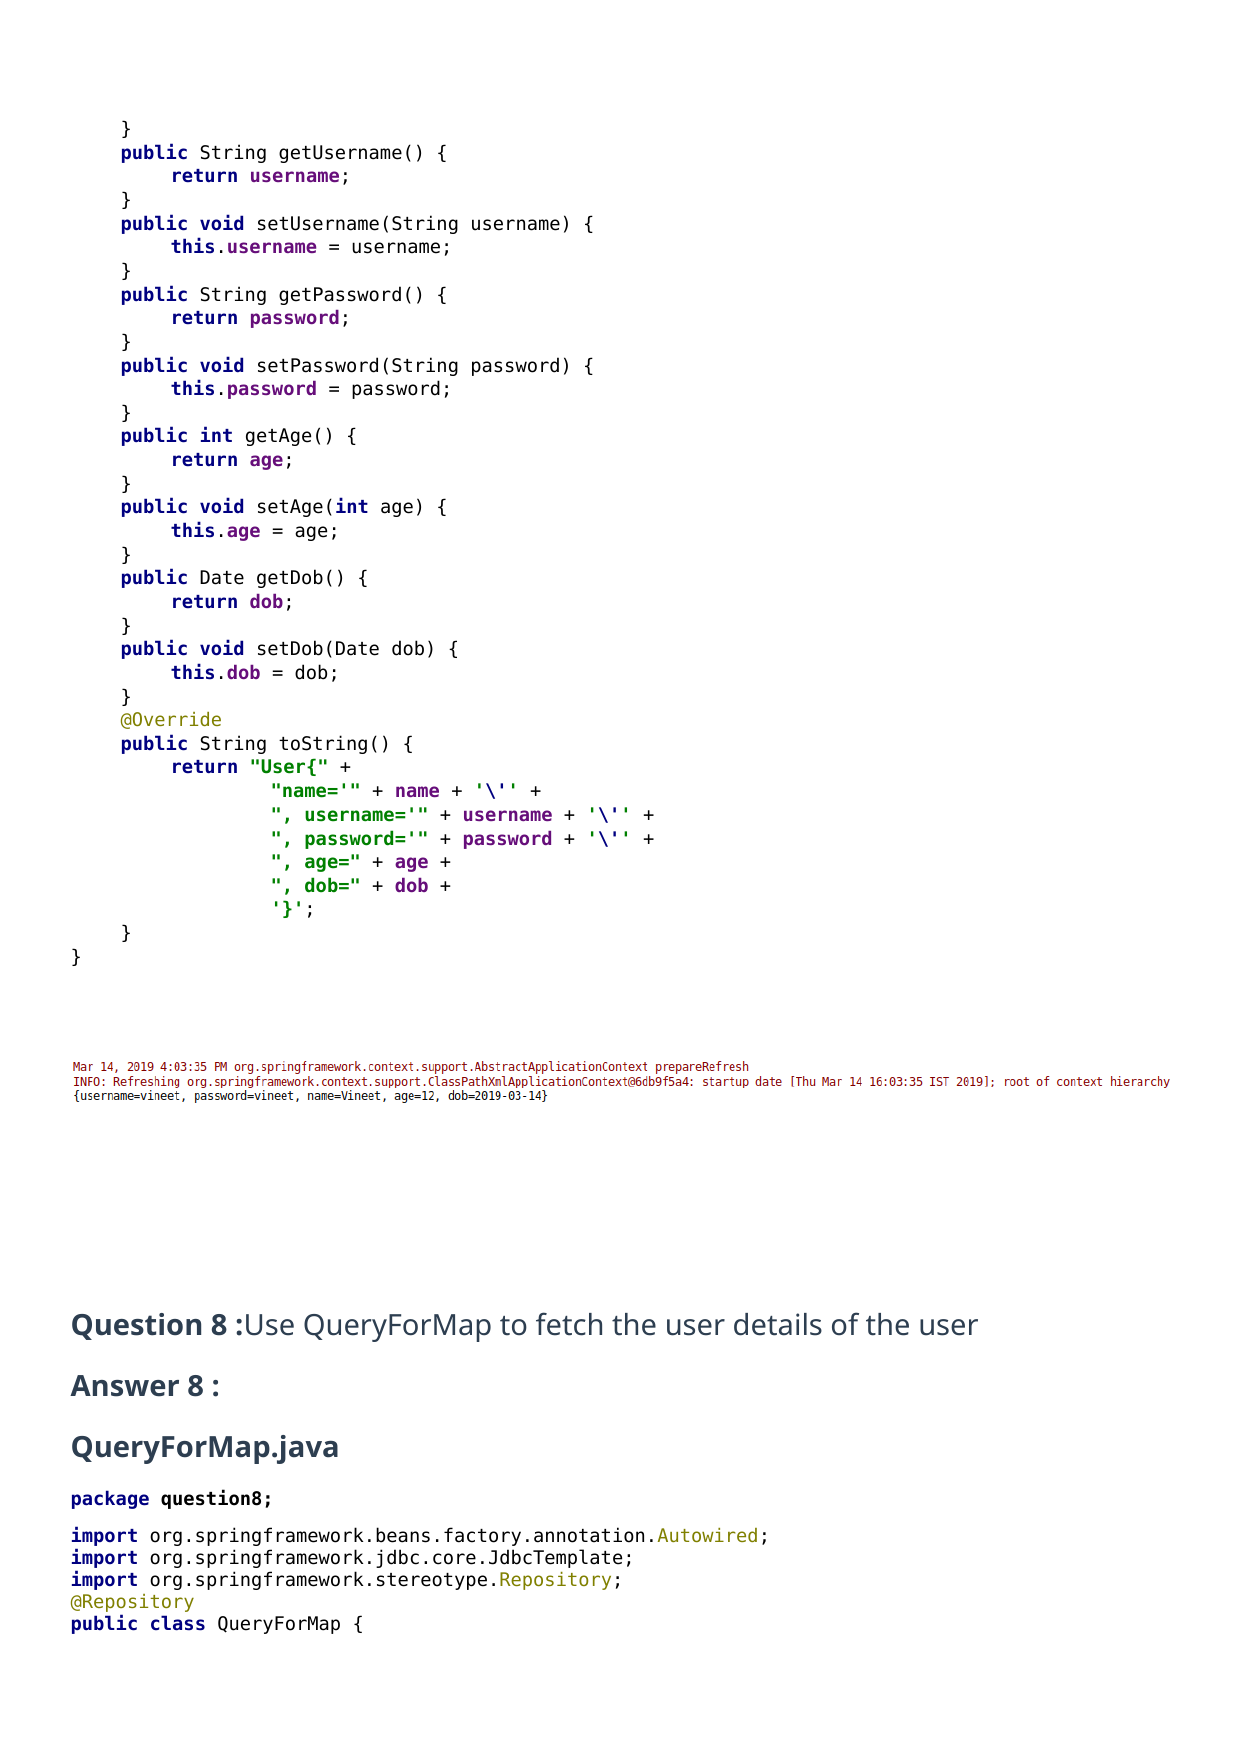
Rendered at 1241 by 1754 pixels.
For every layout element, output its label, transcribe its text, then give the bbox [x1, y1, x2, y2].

text @Override [70, 709, 1181, 733]
text this.dob = dob; [70, 662, 1181, 686]
text public void setUsername(String username) { [70, 213, 1181, 236]
text public String toString() { [70, 733, 1181, 757]
text } [70, 189, 1181, 213]
text @Repository [70, 1591, 1181, 1613]
text return dob; [70, 591, 1181, 615]
text return password; [70, 307, 1181, 331]
text package question8; [70, 1488, 1181, 1510]
text public int getAge() { [70, 426, 1181, 449]
text ", username='" + username + '\'' + [70, 804, 1181, 827]
text public String getUsername() { [70, 142, 1181, 165]
text } [70, 544, 1181, 567]
text public class QueryForMap { [70, 1613, 1181, 1635]
picture [70, 1058, 1181, 1115]
text ", password='" + password + '\'' + [70, 827, 1181, 851]
text QueryForMap.java [70, 1427, 1181, 1466]
text '}'; [70, 898, 1181, 922]
text ", age=" + age + [70, 851, 1181, 875]
text this.age = age; [70, 520, 1181, 544]
text Answer 8 : [70, 1366, 1181, 1405]
text this.password = password; [70, 378, 1181, 402]
text Question 8 :Use QueryForMap to fetch the user details of the user [70, 1304, 1181, 1344]
text import org.springframework.stereotype.Repository; [70, 1569, 1181, 1591]
text } [70, 922, 1181, 946]
text } [70, 402, 1181, 426]
text "name='" + name + '\'' + [70, 780, 1181, 804]
text this.username = username; [70, 236, 1181, 260]
text import org.springframework.jdbc.core.JdbcTemplate; [70, 1547, 1181, 1569]
text public void setAge(int age) { [70, 496, 1181, 520]
text } [70, 473, 1181, 496]
text public String getPassword() { [70, 284, 1181, 307]
text return age; [70, 449, 1181, 473]
text return username; [70, 165, 1181, 189]
text public void setDob(Date dob) { [70, 638, 1181, 662]
text ", dob=" + dob + [70, 875, 1181, 898]
text } [70, 615, 1181, 638]
text } [70, 946, 1181, 968]
text } [70, 260, 1181, 284]
text return "User{" + [70, 757, 1181, 780]
text public void setPassword(String password) { [70, 354, 1181, 378]
text } [70, 331, 1181, 354]
text } [70, 118, 1181, 142]
text import org.springframework.beans.factory.annotation.Autowired; [70, 1526, 1181, 1547]
text } [70, 686, 1181, 709]
text public Date getDob() { [70, 567, 1181, 591]
